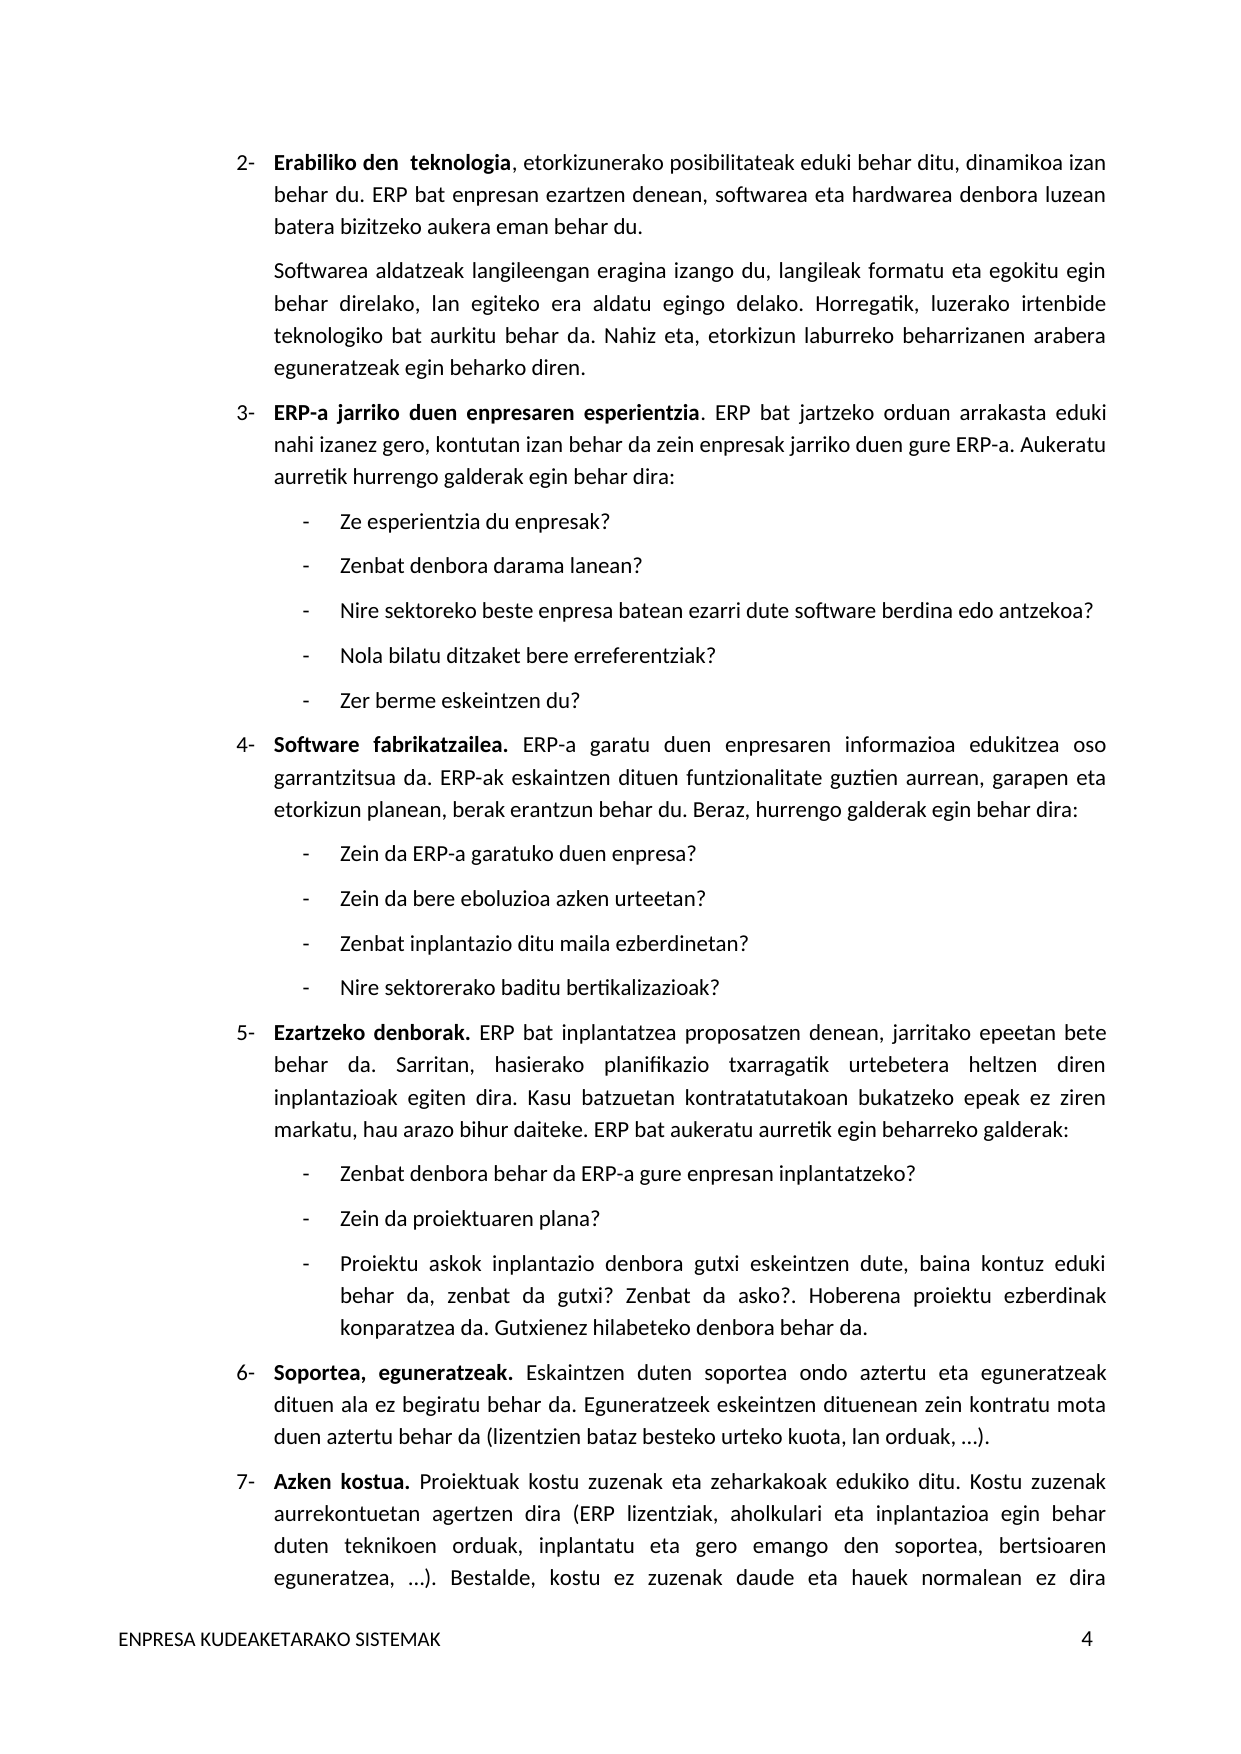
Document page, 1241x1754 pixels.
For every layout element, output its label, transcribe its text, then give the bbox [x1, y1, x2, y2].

list Software fabrikatzailea. ERP-a garatu duen enpresaren informazioa edukitzea oso garrantzitsua da. ERP-ak eskaintzen dituen funtzionalitate guztien aurrean, garapen eta etorkizun planean, berak erantzun behar du. Beraz, hurrengo galderak egin behar dira: [236, 730, 1107, 823]
list Zein da bere eboluzioa azken urteetan? [302, 884, 1107, 912]
list Zein da ERP-a garatuko duen enpresa? [302, 839, 1107, 867]
list Nola bilatu ditzaket bere erreferentziak? [302, 641, 1107, 669]
list ERP-a jarriko duen enpresaren esperientzia. ERP bat jartzeko orduan arrakasta eduki nahi izanez gero, kontutan izan behar da zein enpresak jarriko duen gure ERP-a. Aukeratu aurretik hurrengo galderak egin behar dira: [236, 398, 1107, 490]
list Zenbat denbora darama lanean? [302, 552, 1107, 580]
list Nire sektoreko beste enpresa batean ezarri dute software berdina edo antzekoa? [302, 596, 1107, 624]
list Zenbat denbora behar da ERP-a gure enpresan inplantatzeko? [302, 1159, 1107, 1187]
list Nire sektorerako baditu bertikalizazioak? [302, 973, 1107, 1002]
list Soportea, eguneratzeak. Eskaintzen duten soportea ondo aztertu eta eguneratzeak dituen ala ez begiratu behar da. Eguneratzeek eskeintzen dituenean zein kontratu mota duen aztertu behar da (lizentzien bataz besteko urteko kuota, lan orduak, …). [236, 1358, 1107, 1450]
list Softwarea aldatzeak langileengan eragina izango du, langileak formatu eta egokitu egin behar direlako, lan egiteko era aldatu egingo delako. Horregatik, luzerako irtenbide teknologiko bat aurkitu behar da. Nahiz eta, etorkizun laburreko beharrizanen arabera eguneratzeak egin beharko diren. [274, 257, 1107, 381]
list Erabiliko den teknologia, etorkizunerako posibilitateak eduki behar ditu, dinamikoa izan behar du. ERP bat enpresan ezartzen denean, softwarea eta hardwarea denbora luzean batera bizitzeko aukera eman behar du. [236, 148, 1107, 240]
list Azken kostua. Proiektuak kostu zuzenak eta zeharkakoak edukiko ditu. Kostu zuzenak aurrekontuetan agertzen dira (ERP lizentziak, aholkulari eta inplantazioa egin behar duten teknikoen orduak, inplantatu eta gero emango den soportea, bertsioaren eguneratzea, …). Bestalde, kostu ez zuzenak daude eta hauek normalean ez dira [236, 1467, 1107, 1592]
list Zenbat inplantazio ditu maila ezberdinetan? [302, 929, 1107, 957]
list Ze esperientzia du enpresak? [302, 507, 1107, 535]
list Zer berme eskeintzen du? [302, 686, 1107, 714]
list Zein da proiektuaren plana? [302, 1204, 1107, 1232]
list Ezartzeko denborak. ERP bat inplantatzea proposatzen denean, jarritako epeetan bete behar da. Sarritan, hasierako planifikazio txarragatik urtebetera heltzen diren inplantazioak egiten dira. Kasu batzuetan kontratatutakoan bukatzeko epeak ez ziren markatu, hau arazo bihur daiteke. ERP bat aukeratu aurretik egin beharreko galderak: [236, 1018, 1107, 1143]
list Proiektu askok inplantazio denbora gutxi eskeintzen dute, baina kontuz eduki behar da, zenbat da gutxi? Zenbat da asko?. Hoberena proiektu ezberdinak konparatzea da. Gutxienez hilabeteko denbora behar da. [302, 1249, 1107, 1341]
